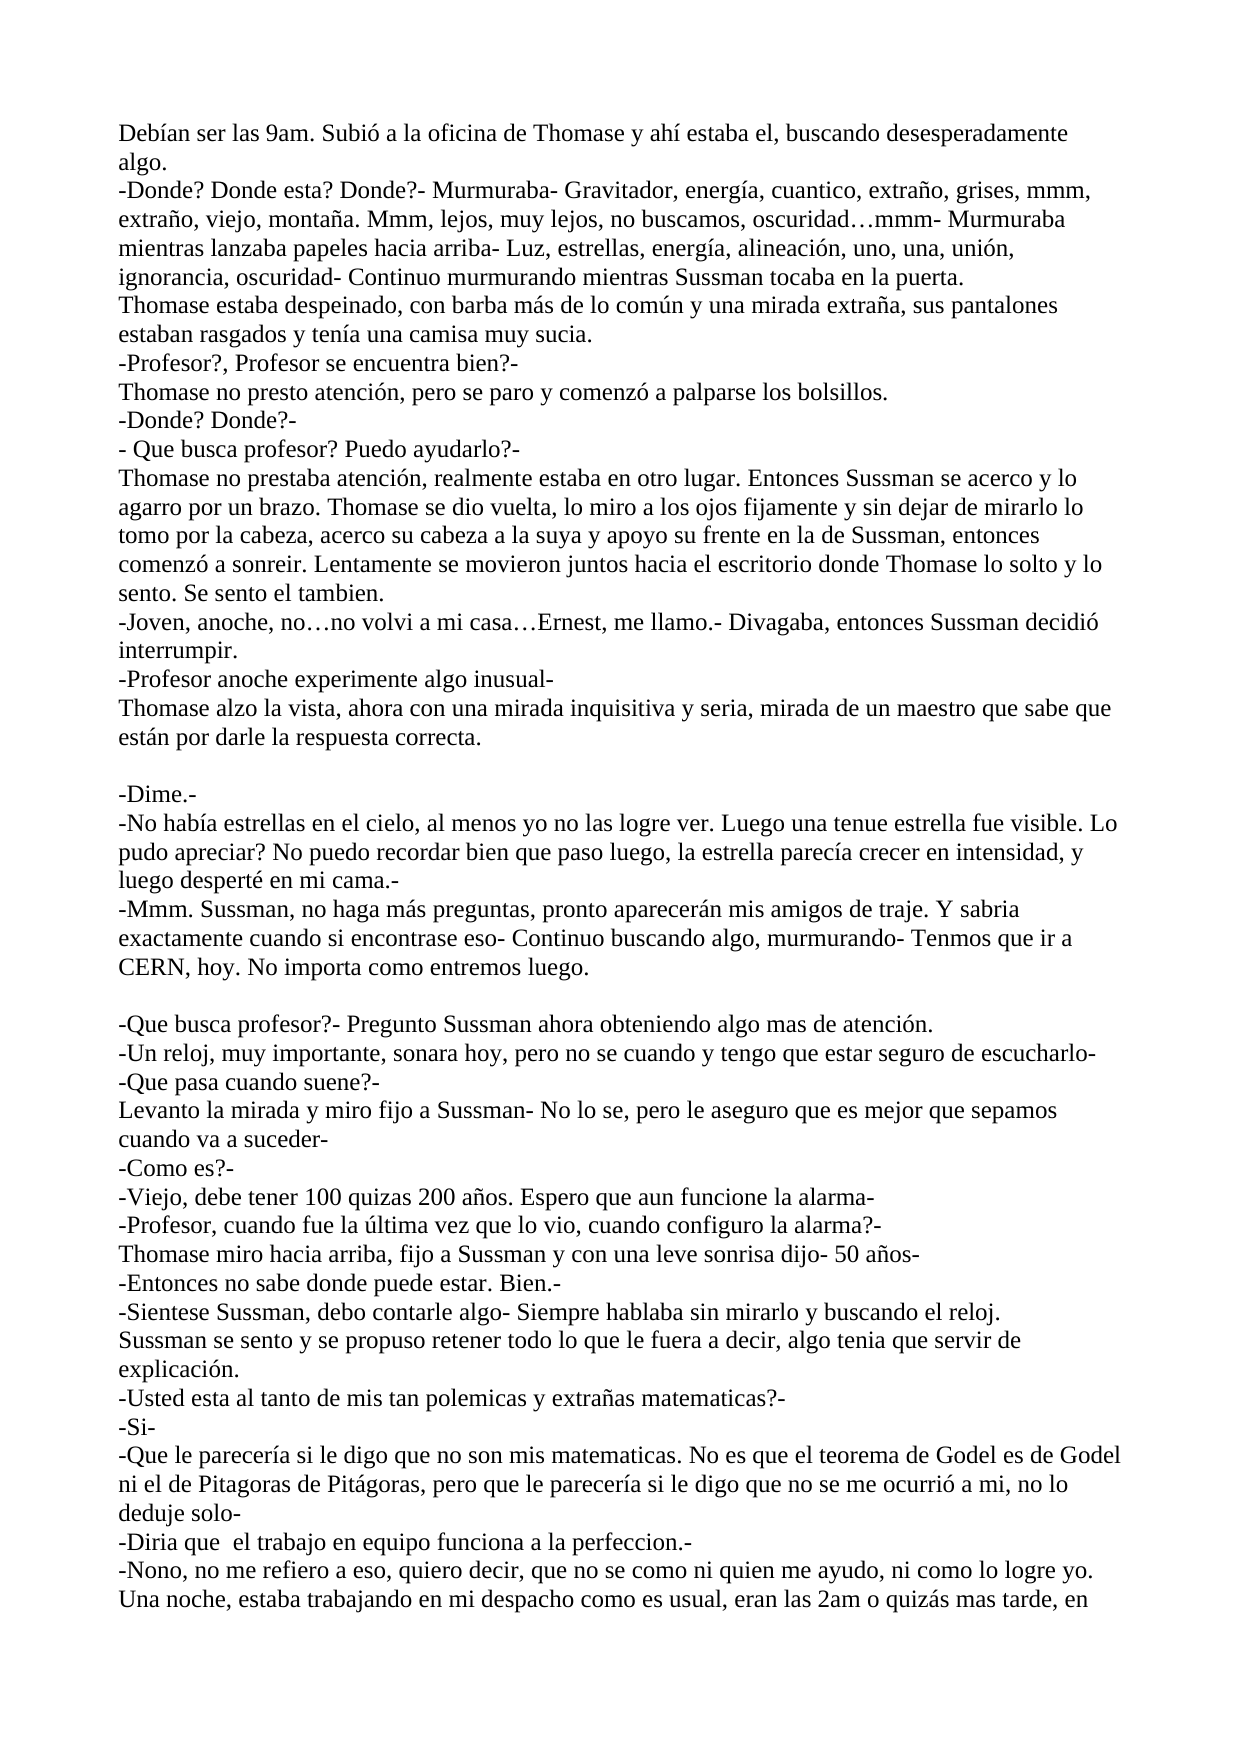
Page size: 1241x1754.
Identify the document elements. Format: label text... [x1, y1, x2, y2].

text -Como es?- [118, 1153, 1122, 1182]
text Thomase alzo la vista, ahora con una mirada inquisitiva y seria, mirada de un maestro que sabe que están por darle la respuesta correcta. [118, 693, 1122, 779]
text -Viejo, debe tener 100 quizas 200 años. Espero que aun funcione la alarma- [118, 1182, 1122, 1211]
text -Entonces no sabe donde puede estar. Bien.- [118, 1268, 1122, 1297]
text Sussman se sento y se propuso retener todo lo que le fuera a decir, algo tenia que servir de explicación. [118, 1326, 1122, 1383]
text Thomase no presto atención, pero se paro y comenzó a palparse los bolsillos. [118, 377, 1122, 406]
text Thomase miro hacia arriba, fijo a Sussman y con una leve sonrisa dijo- 50 años- [118, 1239, 1122, 1268]
text -Profesor?, Profesor se encuentra bien?- [118, 348, 1122, 377]
text -Profesor, cuando fue la última vez que lo vio, cuando configuro la alarma?- [118, 1211, 1122, 1239]
text -Donde? Donde esta? Donde?- Murmuraba- Gravitador, energía, cuantico, extraño, grises, mmm, extraño, viejo, montaña. Mmm, lejos, muy lejos, no buscamos, oscuridad…mmm- Murmuraba mientras lanzaba papeles hacia arriba- Luz, estrellas, energía, alineación, uno, una, unión, ignorancia, oscuridad- Continuo murmurando mientras Sussman tocaba en la puerta. [118, 176, 1122, 291]
text -Usted esta al tanto de mis tan polemicas y extrañas matematicas?- [118, 1383, 1122, 1412]
text -Que pasa cuando suene?- [118, 1067, 1122, 1096]
text -Que le parecería si le digo que no son mis matematicas. No es que el teorema de Godel es de Godel ni el de Pitagoras de Pitágoras, pero que le parecería si le digo que no se me ocurrió a mi, no lo deduje solo- [118, 1441, 1122, 1527]
text -Diria que el trabajo en equipo funciona a la perfeccion.- [118, 1527, 1122, 1556]
text -Mmm. Sussman, no haga más preguntas, pronto aparecerán mis amigos de traje. Y sabria exactamente cuando si encontrase eso- Continuo buscando algo, murmurando- Tenmos que ir a CERN, hoy. No importa como entremos luego. [118, 894, 1122, 981]
text -Sientese Sussman, debo contarle algo- Siempre hablaba sin mirarlo y buscando el reloj. [118, 1297, 1122, 1326]
text Levanto la mirada y miro fijo a Sussman- No lo se, pero le aseguro que es mejor que sepamos cuando va a suceder- [118, 1096, 1122, 1153]
text -Profesor anoche experimente algo inusual- [118, 664, 1122, 693]
text Thomase estaba despeinado, con barba más de lo común y una mirada extraña, sus pantalones estaban rasgados y tenía una camisa muy sucia. [118, 291, 1122, 348]
text Debían ser las 9am. Subió a la oficina de Thomase y ahí estaba el, buscando desesperadamente algo. [118, 118, 1122, 176]
text -Si- [118, 1412, 1122, 1441]
text -Dime.- [118, 779, 1122, 808]
text -Nono, no me refiero a eso, quiero decir, que no se como ni quien me ayudo, ni como lo logre yo. Una noche, estaba trabajando en mi despacho como es usual, eran las 2am o quizás mas tarde, en [118, 1556, 1122, 1613]
text -Un reloj, muy importante, sonara hoy, pero no se cuando y tengo que estar seguro de escucharlo- [118, 1038, 1122, 1067]
text -No había estrellas en el cielo, al menos yo no las logre ver. Luego una tenue estrella fue visible. Lo pudo apreciar? No puedo recordar bien que paso luego, la estrella parecía crecer en intensidad, y luego desperté en mi cama.- [118, 808, 1122, 894]
text -Donde? Donde?- [118, 406, 1122, 434]
text -Joven, anoche, no…no volvi a mi casa…Ernest, me llamo.- Divagaba, entonces Sussman decidió interrumpir. [118, 607, 1122, 664]
text - Que busca profesor? Puedo ayudarlo?- [118, 434, 1122, 463]
text -Que busca profesor?- Pregunto Sussman ahora obteniendo algo mas de atención. [118, 1009, 1122, 1038]
text Thomase no prestaba atención, realmente estaba en otro lugar. Entonces Sussman se acerco y lo agarro por un brazo. Thomase se dio vuelta, lo miro a los ojos fijamente y sin dejar de mirarlo lo tomo por la cabeza, acerco su cabeza a la suya y apoyo su frente en la de Sussman, entonces comenzó a sonreir. Lentamente se movieron juntos hacia el escritorio donde Thomase lo solto y lo sento. Se sento el tambien. [118, 463, 1122, 607]
